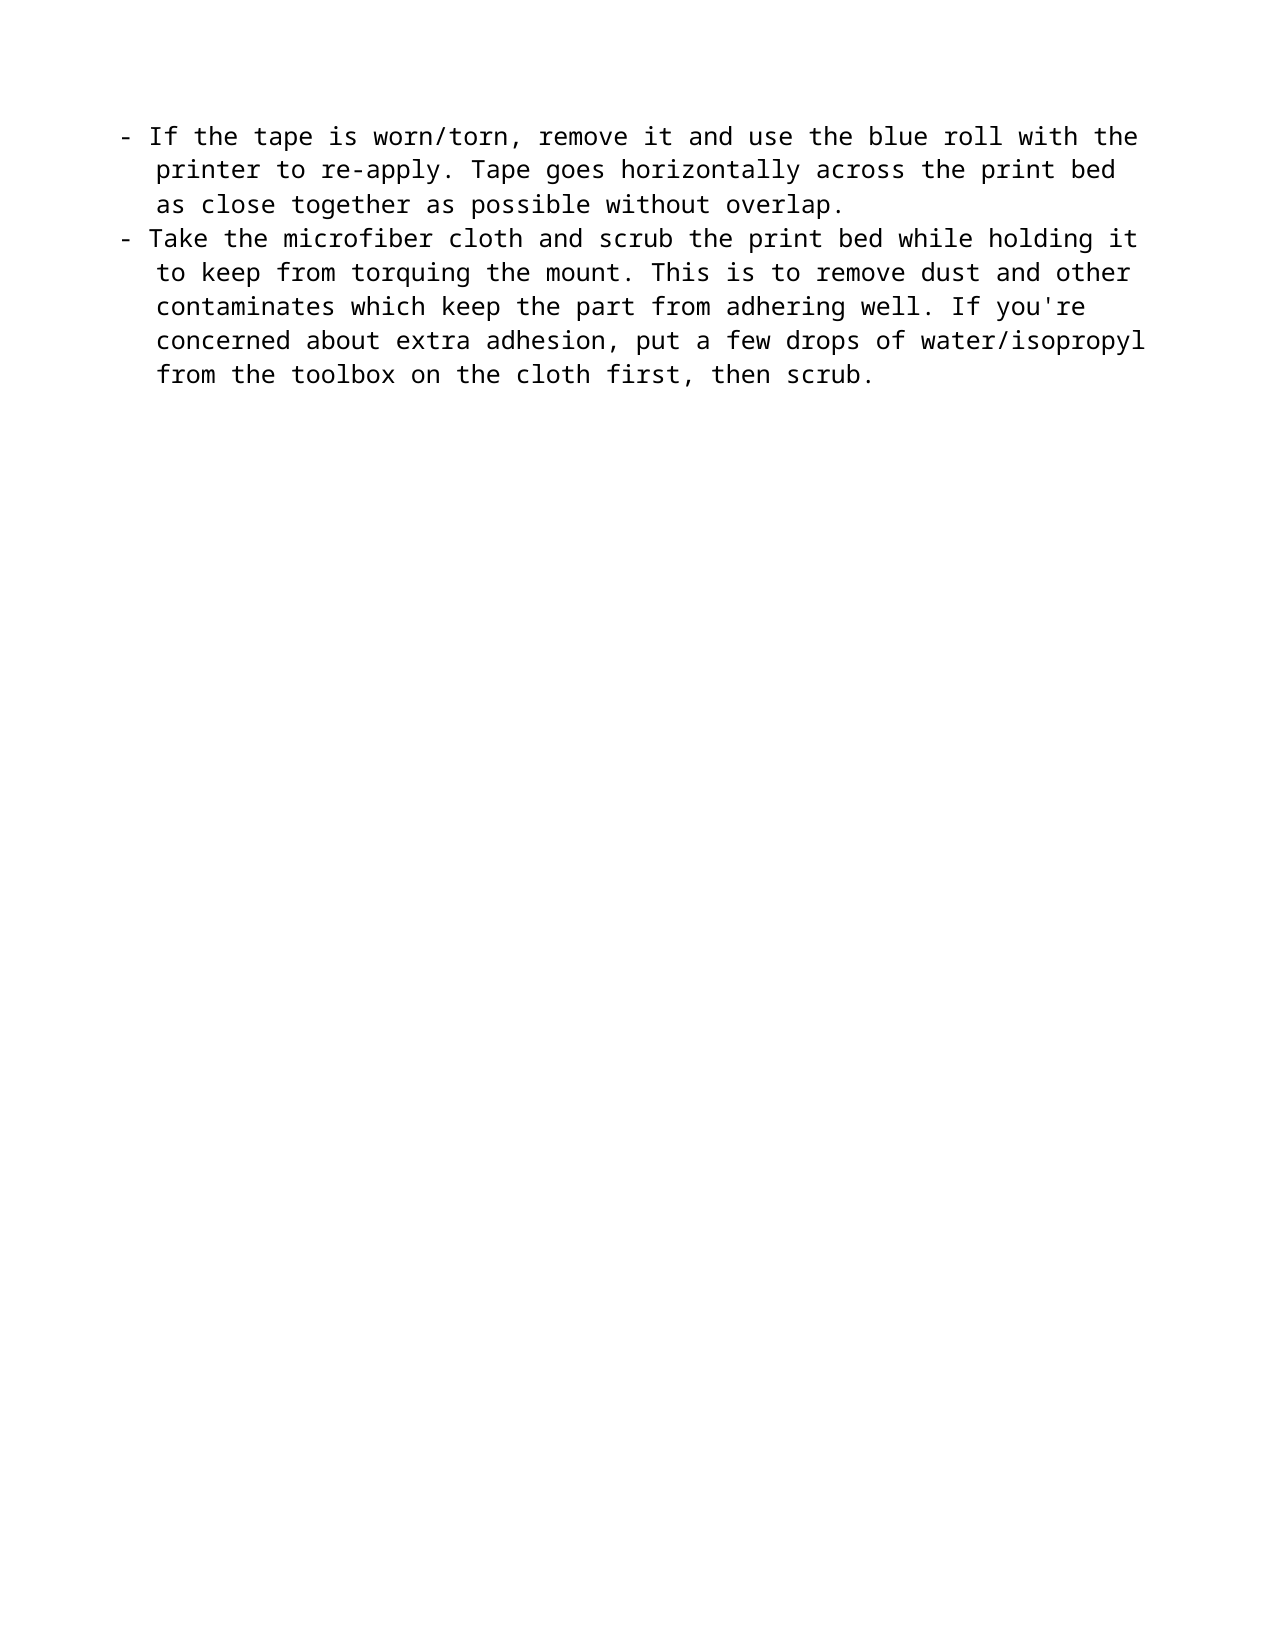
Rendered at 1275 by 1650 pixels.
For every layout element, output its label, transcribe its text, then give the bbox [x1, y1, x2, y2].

text - If the tape is worn/torn, remove it and use the blue roll with the printer to re-apply. Tape goes horizontally across the print bed as close together as possible without overlap. [118, 118, 1157, 220]
text - Take the microfiber cloth and scrub the print bed while holding it to keep from torquing the mount. This is to remove dust and other contaminates which keep the part from adhering well. If you're concerned about extra adhesion, put a few drops of water/isopropyl from the toolbox on the cloth first, then scrub. [118, 220, 1157, 391]
